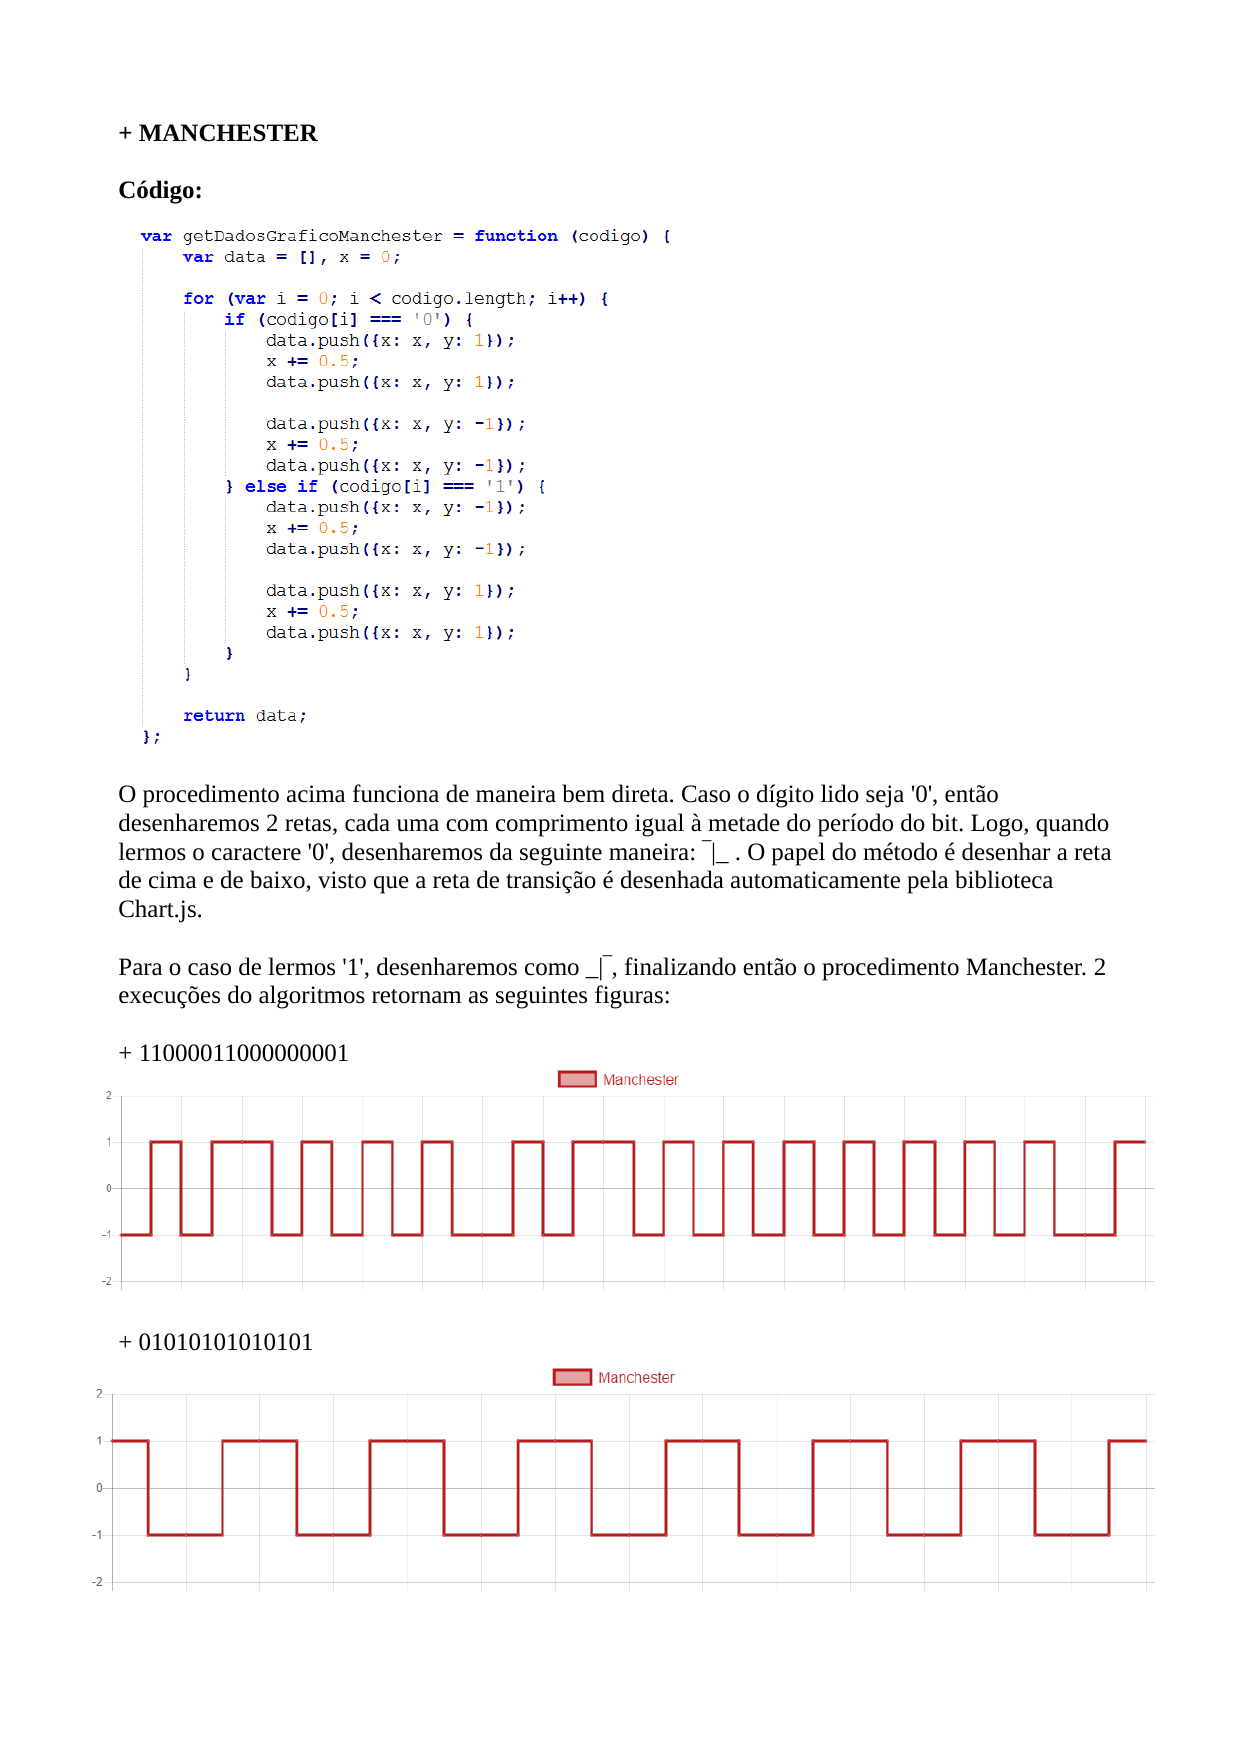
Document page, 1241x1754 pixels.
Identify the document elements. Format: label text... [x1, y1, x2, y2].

text + MANCHESTER [118, 118, 1122, 147]
text Código: [118, 176, 1122, 204]
picture [81, 1363, 1169, 1599]
text Para o caso de lermos '1', desenharemos como _|‾, finalizando então o procedimento Manchester. 2 execuções do algoritmos retornam as seguintes figuras: [118, 952, 1122, 1009]
text O procedimento acima funciona de maneira bem direta. Caso o dígito lido seja '0', então desenharemos 2 retas, cada uma com comprimento igual à metade do período do bit. Logo, quando lermos o caractere '0', desenharemos da seguinte maneira: ‾|_ . O papel do método é desenhar a reta de cima e de baixo, visto que a reta de transição é desenhada automaticamente pela biblioteca Chart.js. [118, 779, 1122, 923]
text + 11000011000000001 [118, 1038, 1122, 1066]
picture [135, 220, 683, 749]
picture [80, 1066, 1160, 1298]
text + 01010101010101 [118, 1327, 1122, 1355]
